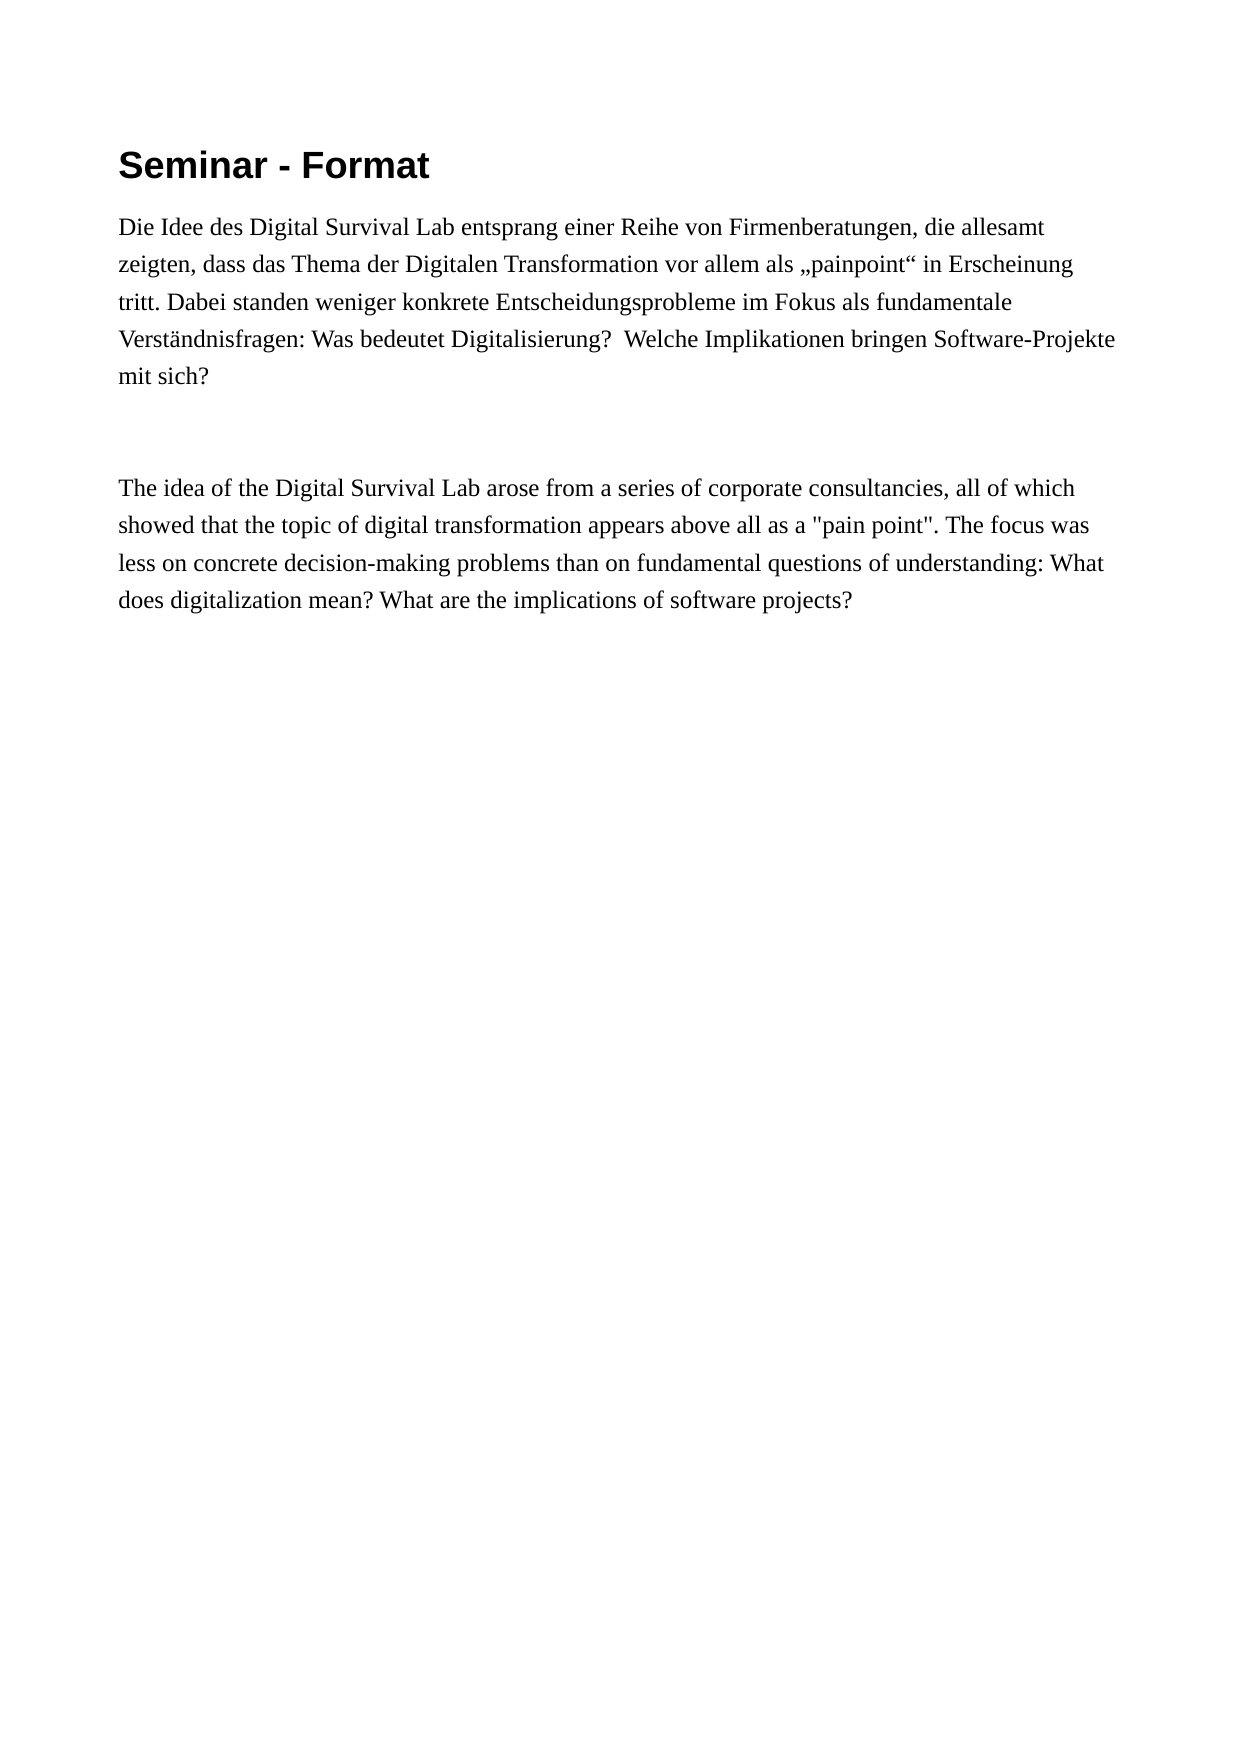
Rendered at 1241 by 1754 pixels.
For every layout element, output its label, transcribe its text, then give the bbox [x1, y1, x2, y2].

text Die Idee des Digital Survival Lab entsprang einer Reihe von Firmenberatungen, die allesamt zeigten, dass das Thema der Digitalen Transformation vor allem als „painpoint“ in Erscheinung tritt. Dabei standen weniger konkrete Entscheidungsprobleme im Fokus als fundamentale Verständnisfragen: Was bedeutet Digitalisierung? Welche Implikationen bringen Software-Projekte mit sich? [118, 212, 1122, 390]
subtitle Seminar - Format [118, 143, 1122, 187]
text The idea of the Digital Survival Lab arose from a series of corporate consultancies, all of which showed that the topic of digital transformation appears above all as a "pain point". The focus was less on concrete decision-making problems than on fundamental questions of understanding: What does digitalization mean? What are the implications of software projects? [118, 473, 1122, 614]
